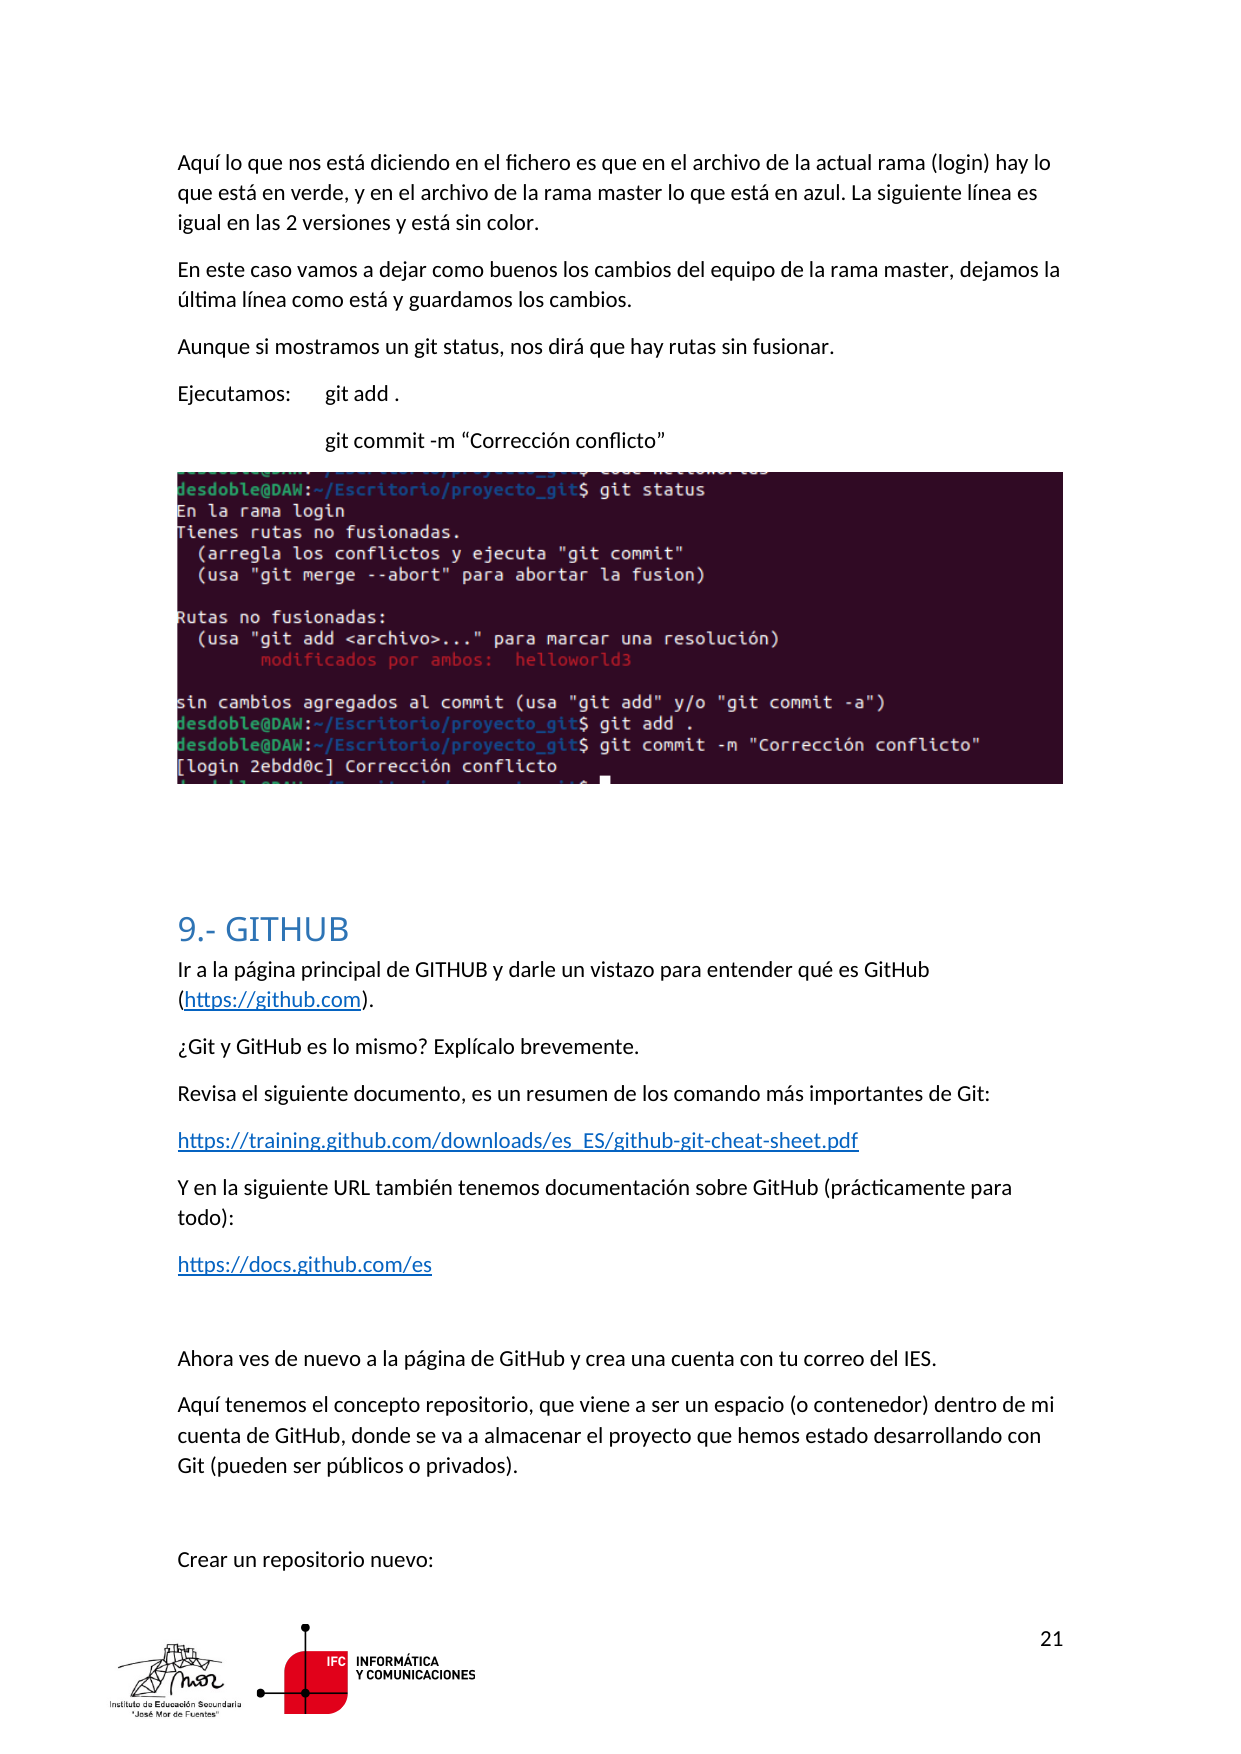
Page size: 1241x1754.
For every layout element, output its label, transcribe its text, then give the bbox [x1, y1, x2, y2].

text Ejecutamos: git add . [177, 379, 1063, 407]
text ¿Git y GitHub es lo mismo? Explícalo brevemente. [177, 1032, 1063, 1060]
subtitle 9.- GITHUB [177, 906, 1063, 952]
text git commit -m “Corrección conflicto” [177, 426, 1063, 454]
text Aunque si mostramos un git status, nos dirá que hay rutas sin fusionar. [177, 332, 1063, 360]
text Revisa el siguiente documento, es un resumen de los comando más importantes de Git: [177, 1079, 1063, 1107]
picture [256, 1624, 475, 1714]
picture [100, 1631, 249, 1736]
text Crear un repositorio nuevo: [177, 1545, 1063, 1573]
text Aquí tenemos el concepto repositorio, que viene a ser un espacio (o contenedor) dentro de mi cuenta de GitHub, donde se va a almacenar el proyecto que hemos estado desarrollando con Git (pueden ser públicos o privados). [177, 1391, 1063, 1479]
text https://training.github.com/downloads/es_ES/github-git-cheat-sheet.pdf [177, 1126, 1063, 1154]
text Ir a la página principal de GITHUB y darle un vistazo para entender qué es GitHub (https://github.com). [177, 955, 1063, 1013]
text https://docs.github.com/es [177, 1250, 1063, 1278]
text Ahora ves de nuevo a la página de GitHub y crea una cuenta con tu correo del IES. [177, 1344, 1063, 1372]
text En este caso vamos a dejar como buenos los cambios del equipo de la rama master, dejamos la última línea como está y guardamos los cambios. [177, 255, 1063, 313]
text Aquí lo que nos está diciendo en el fichero es que en el archivo de la actual rama (login) hay lo que está en verde, y en el archivo de la rama master lo que está en azul. La siguiente línea es igual en las 2 versiones y está sin color. [177, 148, 1063, 236]
text Y en la siguiente URL también tenemos documentación sobre GitHub (prácticamente para todo): [177, 1173, 1063, 1231]
picture [177, 472, 1063, 784]
